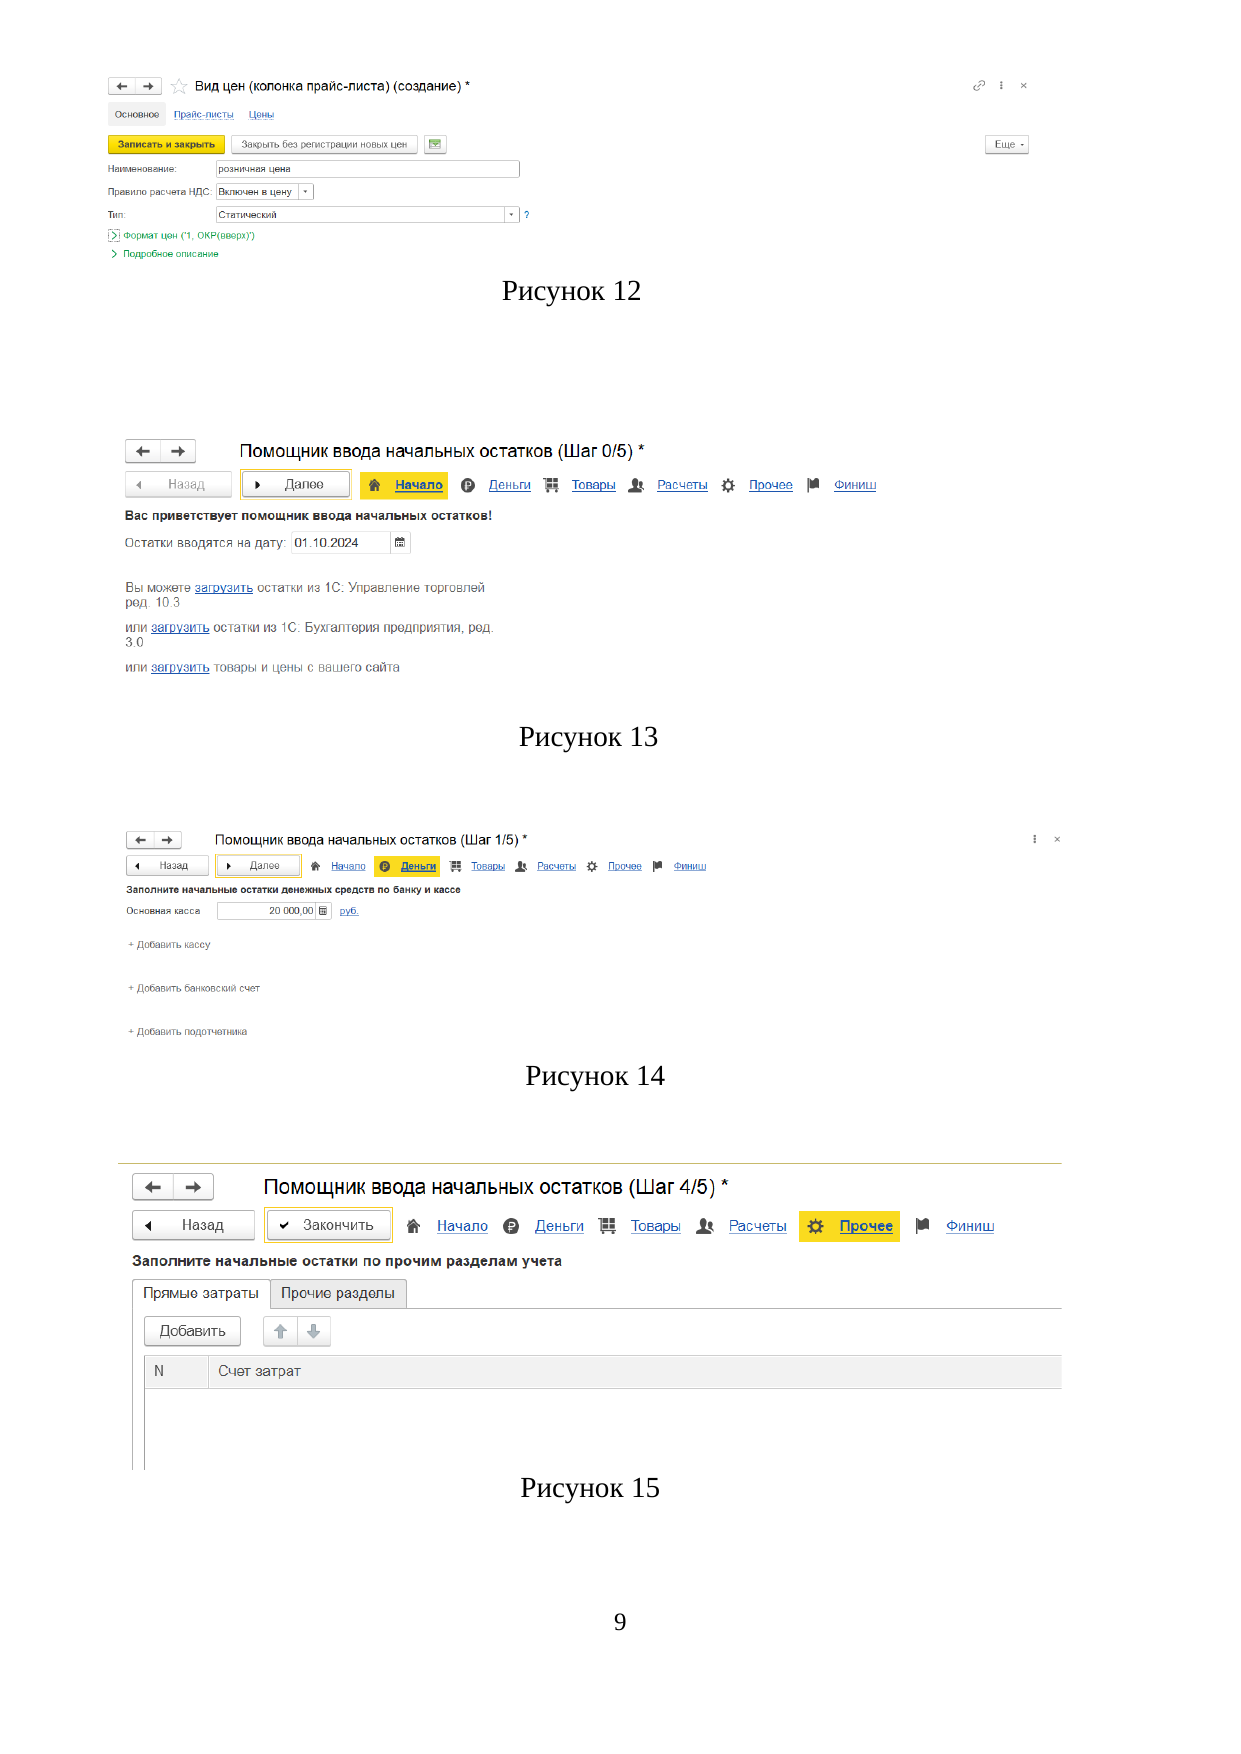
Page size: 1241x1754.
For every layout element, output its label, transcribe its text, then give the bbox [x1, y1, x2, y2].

text Рисунок 13 [118, 693, 1059, 753]
picture [118, 1163, 1062, 1470]
picture [118, 435, 1059, 693]
text Рисунок 14 [118, 1059, 1072, 1092]
picture [101, 72, 1042, 274]
picture [118, 825, 1073, 1059]
text Рисунок 15 [118, 1470, 1062, 1503]
text Рисунок 12 [102, 274, 1041, 307]
